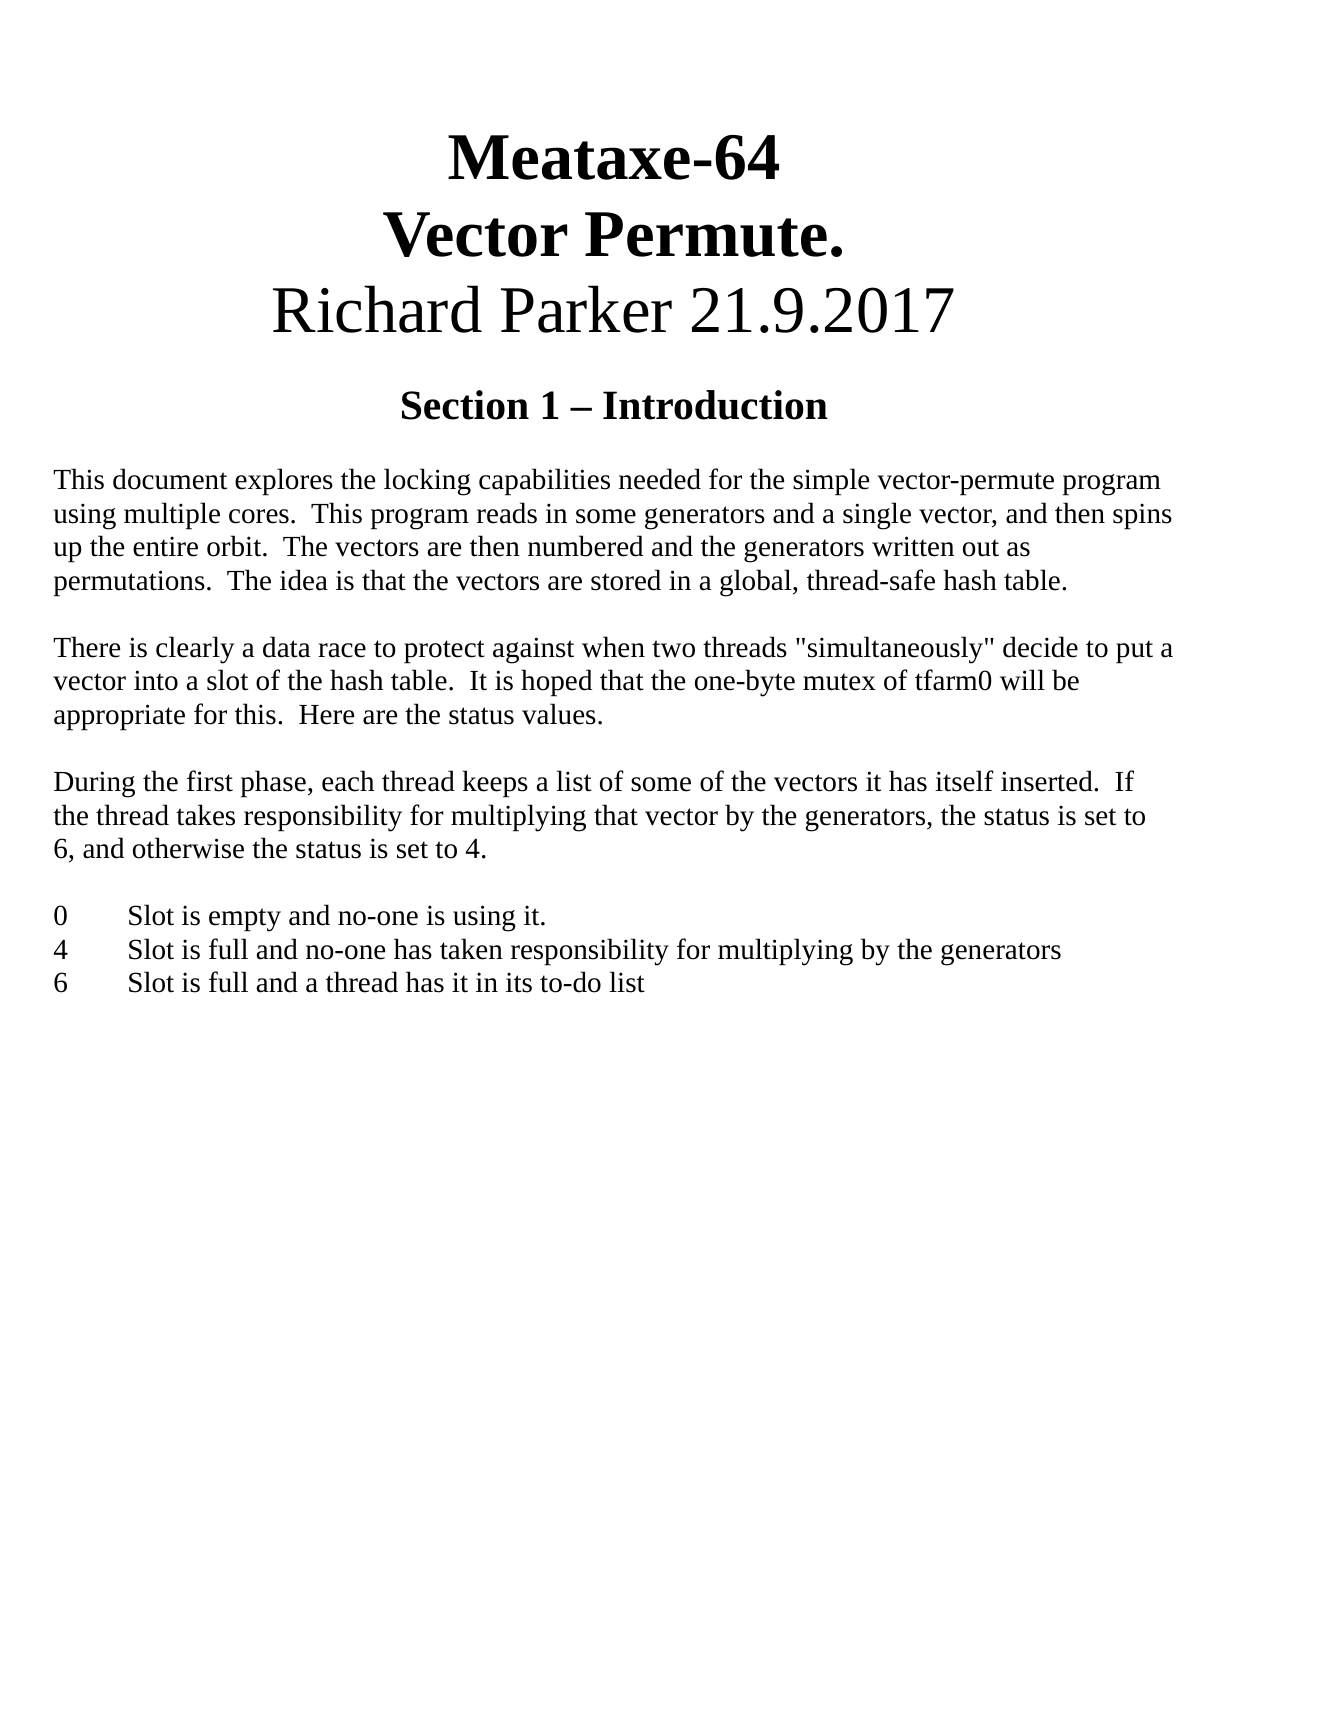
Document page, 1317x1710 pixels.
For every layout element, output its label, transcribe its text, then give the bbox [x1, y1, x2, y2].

text There is clearly a data race to protect against when two threads "simultaneously" decide to put a vector into a slot of the hash table. It is hoped that the one-byte mutex of tfarm0 will be appropriate for this. Here are the status values. [53, 630, 1174, 731]
text During the first phase, each thread keeps a list of some of the vectors it has itself inserted. If the thread takes responsibility for multiplying that vector by the generators, the status is set to 6, and otherwise the status is set to 4. [53, 764, 1174, 865]
text 6 Slot is full and a thread has it in its to-do list [53, 965, 1174, 999]
text Vector Permute. [53, 194, 1174, 271]
text Richard Parker 21.9.2017 [53, 271, 1174, 347]
text 4 Slot is full and no-one has taken responsibility for multiplying by the generators [53, 932, 1174, 965]
text Section 1 – Introduction [53, 381, 1174, 429]
text 0 Slot is empty and no-one is using it. [53, 898, 1174, 932]
text Meataxe-64 [53, 117, 1174, 194]
text This document explores the locking capabilities needed for the simple vector-permute program using multiple cores. This program reads in some generators and a single vector, and then spins up the entire orbit. The vectors are then numbered and the generators written out as permutations. The idea is that the vectors are stored in a global, thread-safe hash table. [53, 462, 1174, 596]
